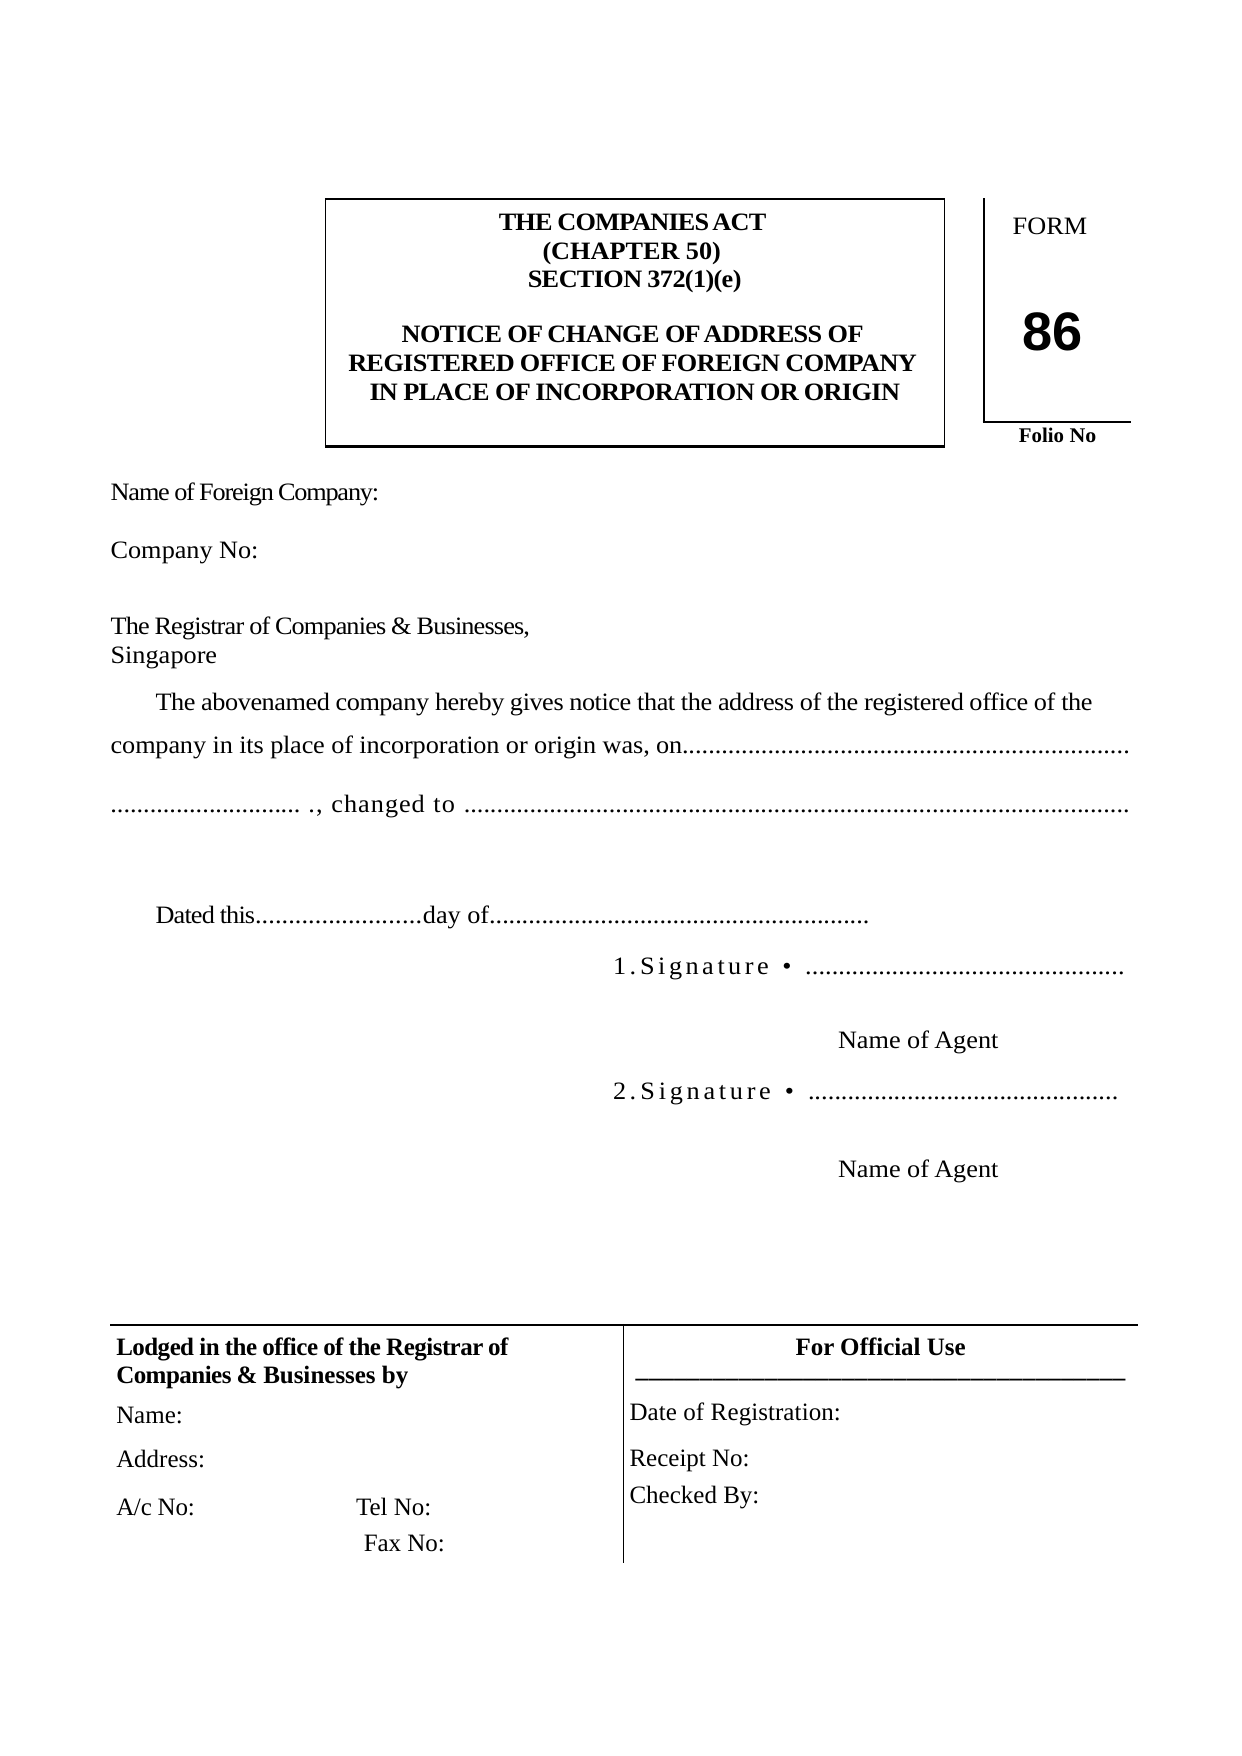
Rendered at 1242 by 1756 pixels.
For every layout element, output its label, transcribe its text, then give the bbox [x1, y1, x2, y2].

text Name of Agent [838, 1154, 1137, 1182]
table_header THE COMPANIES ACT (CHAPTER 50) SECTION 372(1)(e) NOTICE OF CHANGE OF ADDRESS OF REGISTERED OFFICE OF FOREIGN COMPANY IN PLACE OF INCORPORATION OR ORIGIN [326, 200, 944, 421]
text ., changed to [110, 789, 1137, 817]
table_cell Folio No [984, 423, 1131, 445]
table_header For Official Use ______________________________________ Date of Registration: Receipt No: Checked By: [624, 1326, 1137, 1562]
text Dated this day of [155, 900, 1137, 929]
table_cell [326, 421, 944, 445]
table_header FORM 86 [985, 198, 1131, 421]
table_cell [945, 421, 983, 445]
text Name of Foreign Company: <o.name> Company No: <o.uen> [110, 477, 1136, 564]
text The abovenamed company hereby gives notice that the address of the registered office of the company in its place of incorporation or origin was, on [110, 687, 1137, 759]
list Signature • [613, 1076, 1137, 1105]
table_header [945, 198, 983, 421]
table_header Lodged in the office of the Registrar of Companies & Businesses by Name: Address: A/c No: Tel No: Fax No: [110, 1326, 623, 1562]
text Name of Agent [838, 1025, 1137, 1054]
list Signature • [613, 951, 1137, 980]
text The Registrar of Companies & Businesses, Singapore [110, 611, 552, 669]
